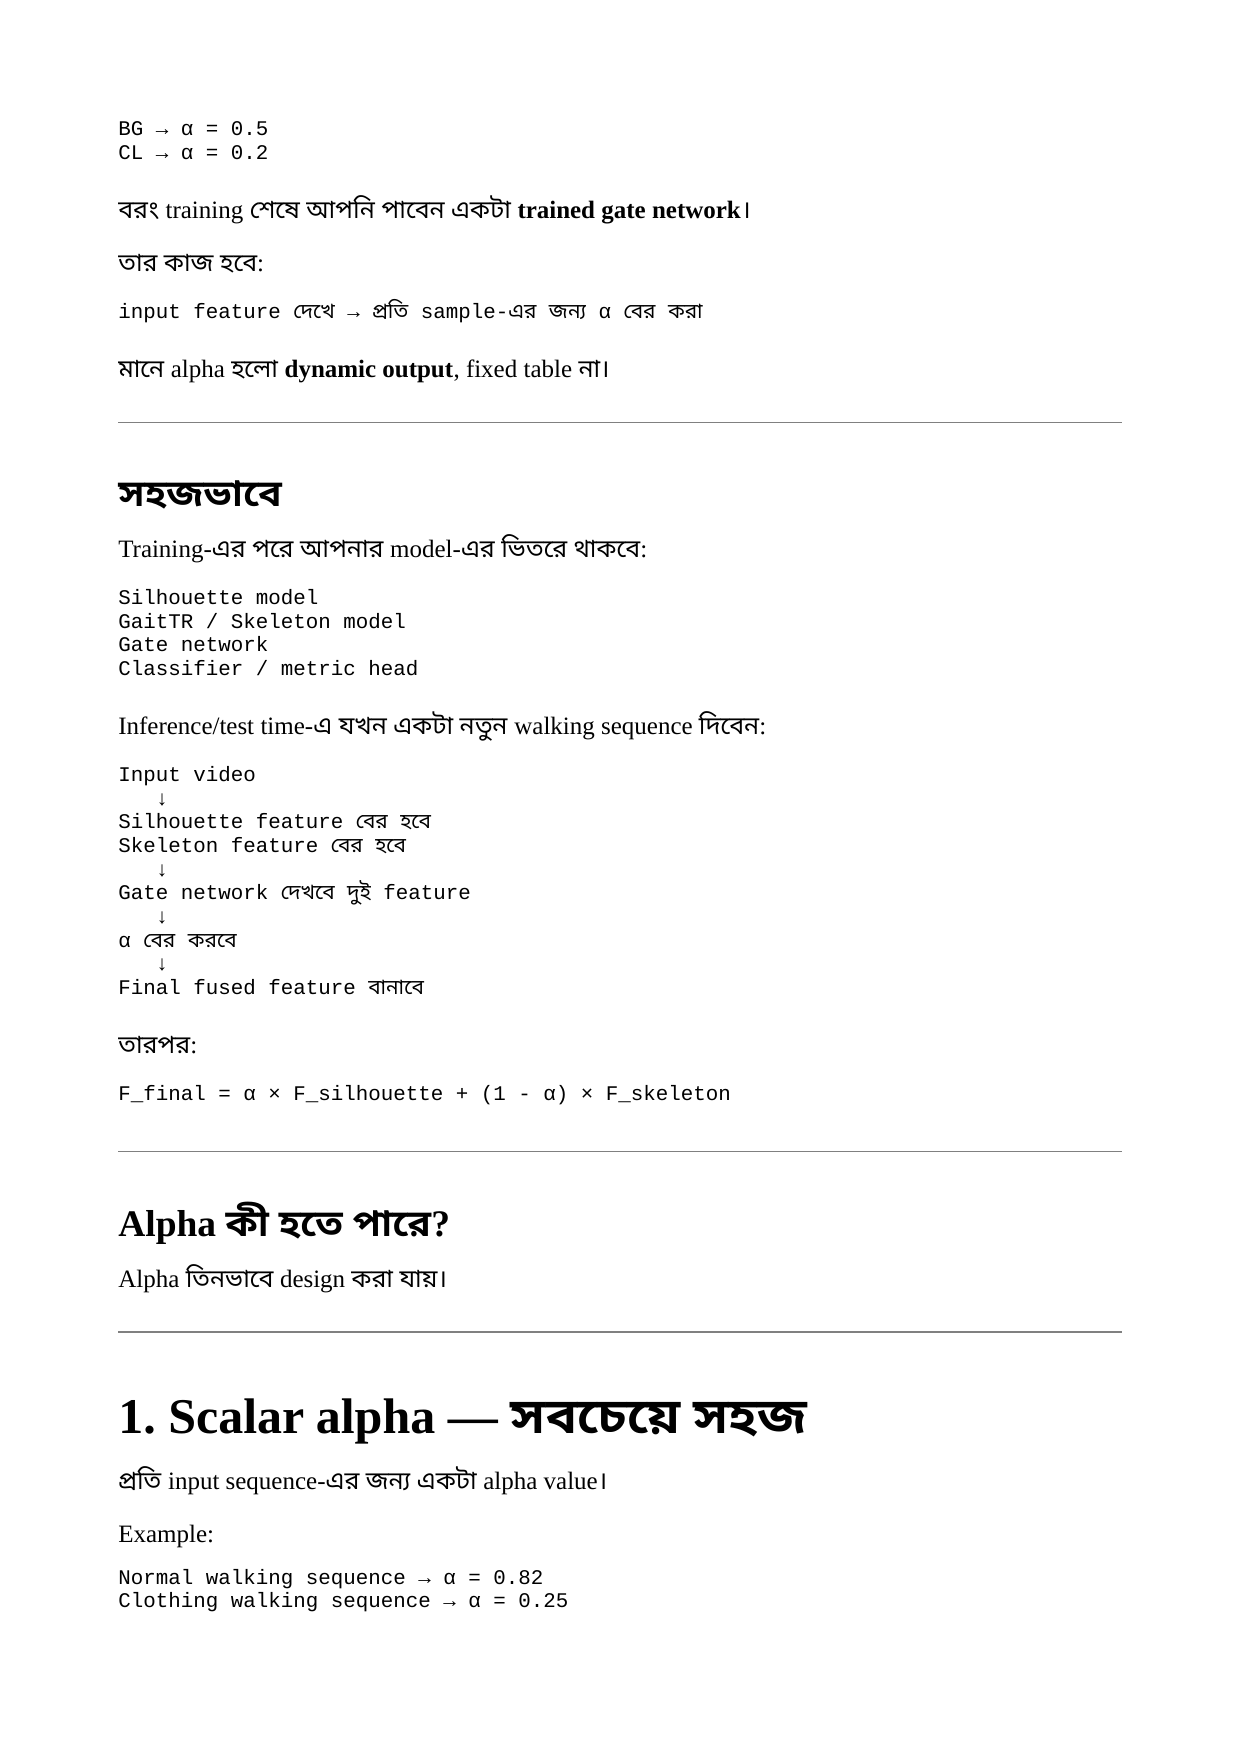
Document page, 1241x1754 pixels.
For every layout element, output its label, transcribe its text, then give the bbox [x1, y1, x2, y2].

text Alpha তিনভাবে design করা যায়। [118, 1264, 1122, 1298]
text BG → α = 0.5 [118, 118, 1122, 142]
text α বের করবে [118, 930, 1122, 953]
subtitle 1. Scalar alpha — সবচেয়ে সহজ [118, 1387, 1122, 1454]
text Inference/test time-এ যখন একটা নতুন walking sequence দিবেন: [118, 711, 1122, 744]
text CL → α = 0.2 [118, 142, 1122, 165]
text Training-এর পরে আপনার model-এর ভিতরে থাকবে: [118, 534, 1122, 567]
text Example: [118, 1519, 1122, 1548]
text তারপর: [118, 1030, 1122, 1064]
text Normal walking sequence → α = 0.82 [118, 1567, 1122, 1591]
text Input video [118, 764, 1122, 788]
text প্রতি input sequence-এর জন্য একটা alpha value। [118, 1466, 1122, 1500]
text Gate network [118, 634, 1122, 658]
text Final fused feature বানাবে [118, 977, 1122, 1001]
subtitle Alpha কী হতে পারে? [118, 1201, 1122, 1252]
text GaitTR / Skeleton model [118, 611, 1122, 634]
text বরং training শেষে আপনি পাবেন একটা trained gate network। [118, 195, 1122, 228]
text Clothing walking sequence → α = 0.25 [118, 1591, 1122, 1614]
text ↓ [118, 906, 1122, 930]
text ↓ [118, 859, 1122, 882]
text Skeleton feature বের হবে [118, 835, 1122, 859]
text ↓ [118, 953, 1122, 977]
text Gate network দেখবে দুই feature [118, 882, 1122, 906]
subtitle সহজভাবে [118, 472, 1122, 521]
text Classifier / metric head [118, 658, 1122, 682]
text মানে alpha হলো dynamic output, fixed table না। [118, 354, 1122, 388]
text তার কাজ হবে: [118, 248, 1122, 282]
text Silhouette model [118, 587, 1122, 611]
text input feature দেখে → প্রতি sample-এর জন্য α বের করা [118, 301, 1122, 325]
text F_final = α × F_silhouette + (1 - α) × F_skeleton [118, 1083, 1122, 1107]
text Silhouette feature বের হবে [118, 811, 1122, 835]
text ↓ [118, 788, 1122, 811]
